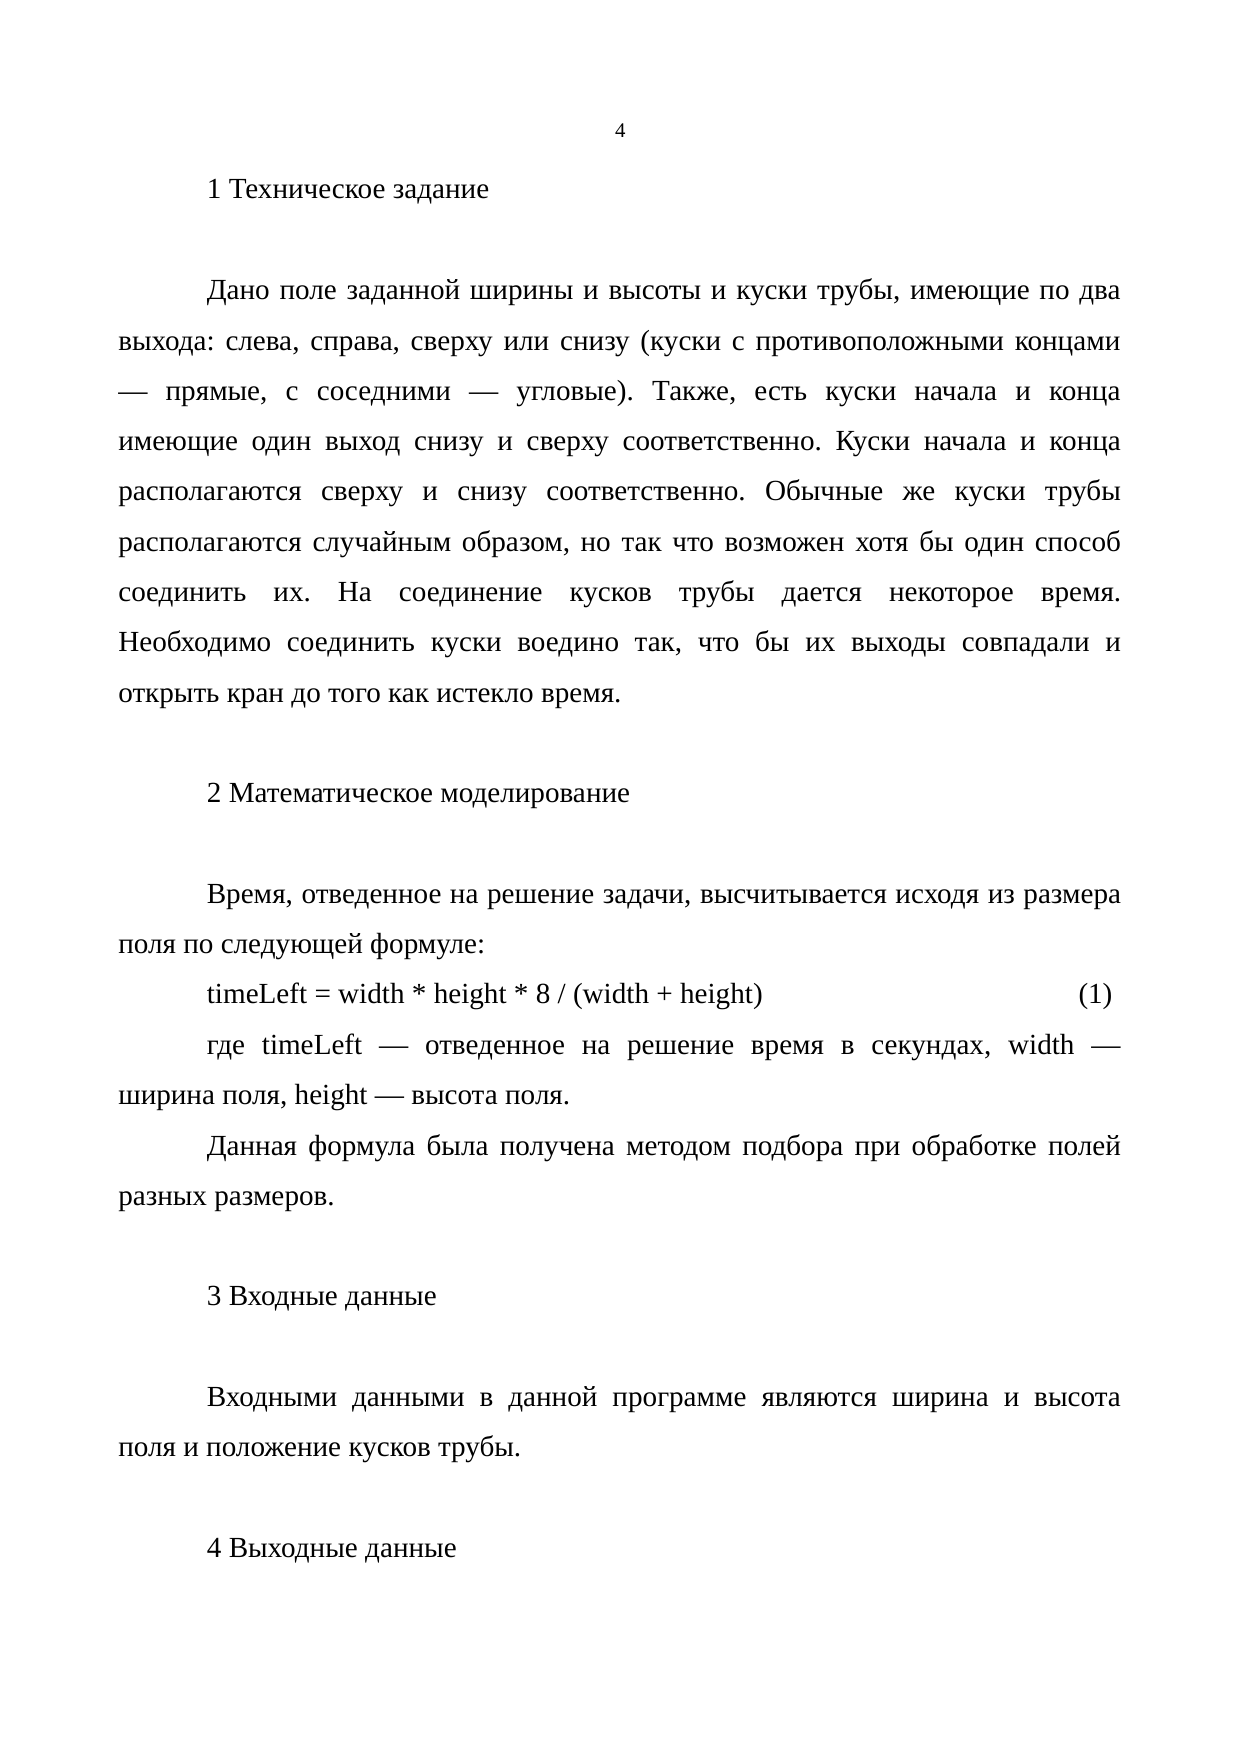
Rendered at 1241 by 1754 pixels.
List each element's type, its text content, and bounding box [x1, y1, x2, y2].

text Дано поле заданной ширины и высоты и куски трубы, имеющие по два выхода: слева, справа, сверху или снизу (куски с противоположными концами — прямые, с соседними — угловые). Также, есть куски начала и конца имеющие один выход снизу и сверху соответственно. Куски начала и конца располагаются сверху и снизу соответственно. Обычные же куски трубы располагаются случайным образом, но так что возможен хотя бы один способ соединить их. На соединение кусков трубы дается некоторое время. Необходимо соединить куски воедино так, что бы их выходы совпадали и открыть кран до того как истекло время. [118, 272, 1122, 708]
text Входными данными в данной программе являются ширина и высота поля и положение кусков трубы. [118, 1379, 1122, 1463]
text где timeLeft — отведенное на решение время в секундах, width — ширина поля, height — высота поля. [118, 1027, 1122, 1111]
subtitle Техническое задание [118, 172, 1122, 205]
subtitle Выходные данные [118, 1530, 1122, 1564]
subtitle Входные данные [118, 1278, 1122, 1312]
text Данная формула была получена методом подбора при обработке полей разных размеров. [118, 1128, 1122, 1211]
subtitle Математическое моделирование [118, 775, 1122, 809]
text Время, отведенное на решение задачи, высчитывается исходя из размера поля по следующей формуле: [118, 876, 1122, 960]
text timeLeft = width * height * 8 / (width + height) (1) [118, 977, 1122, 1010]
